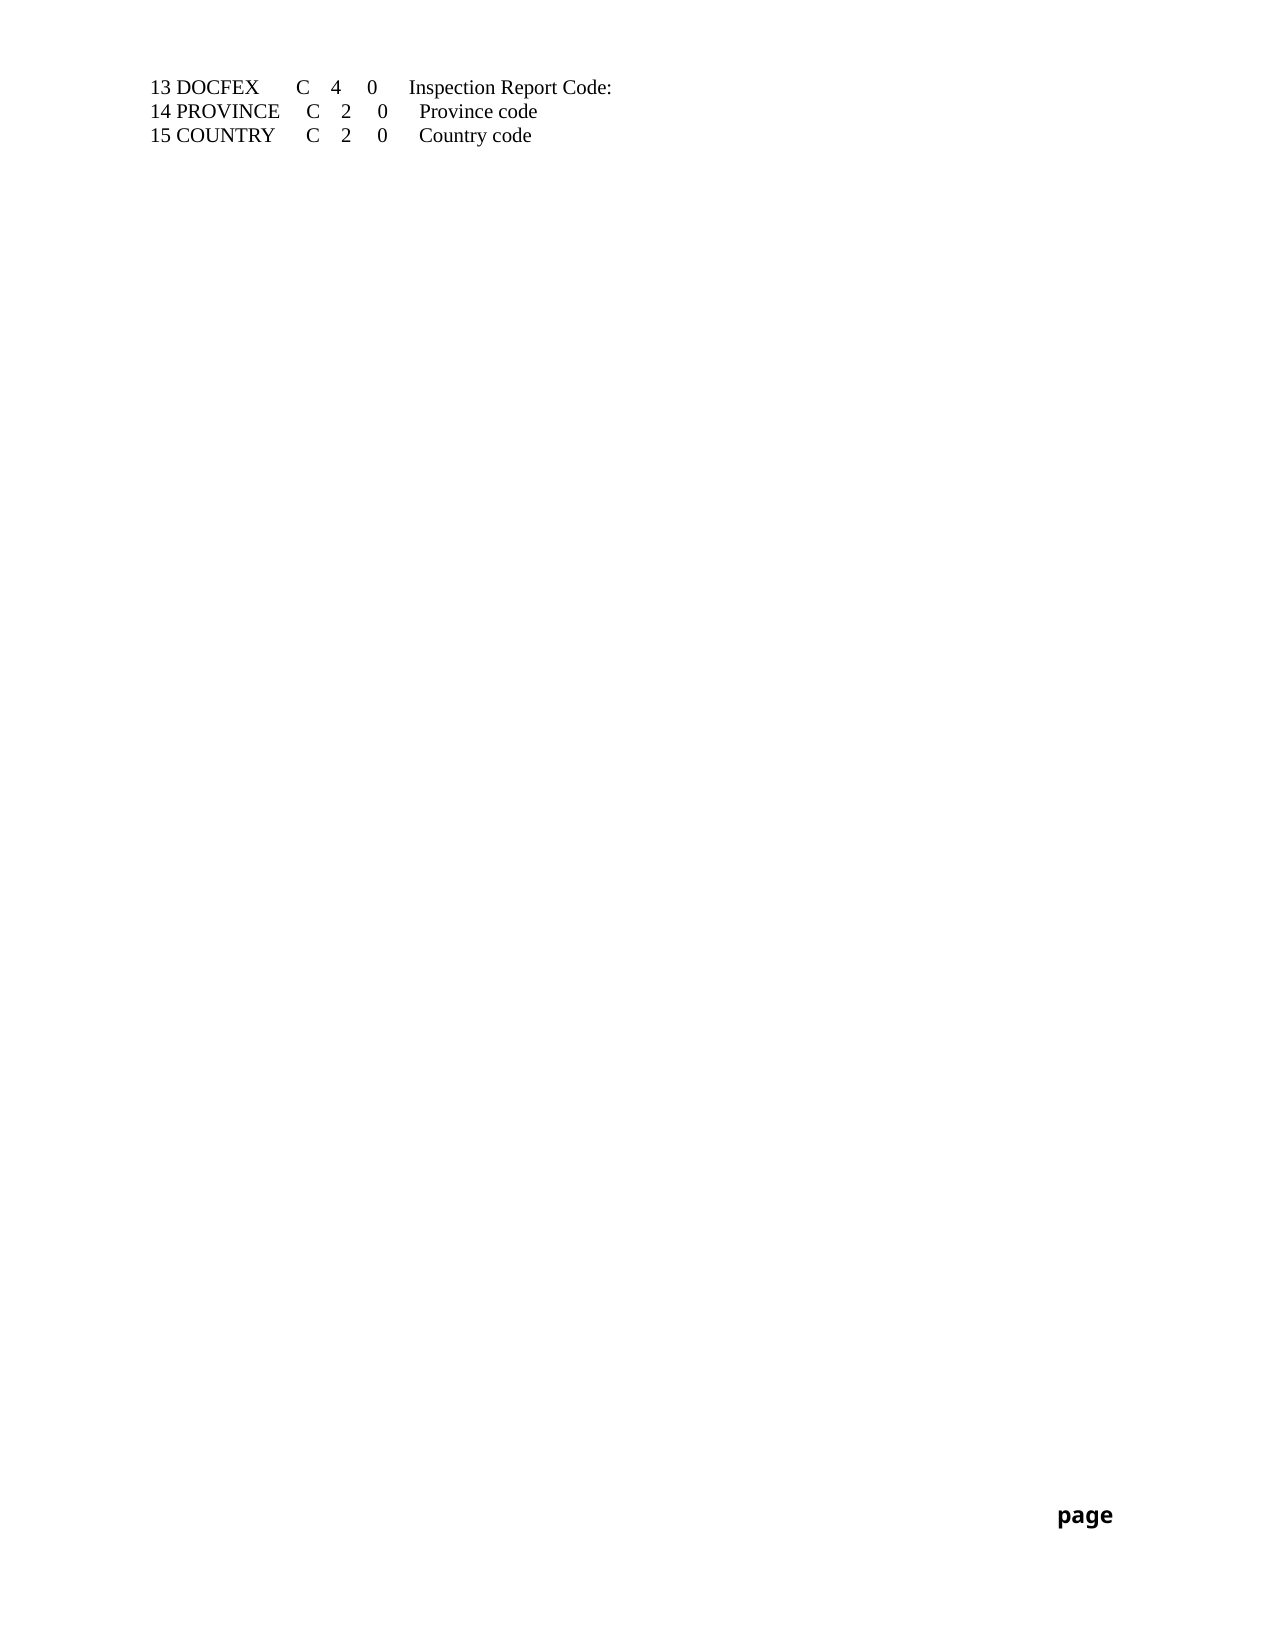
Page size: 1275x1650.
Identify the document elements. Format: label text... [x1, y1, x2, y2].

text 13 DOCFEX C 4 0 Inspection Report Code: [150, 75, 1215, 99]
text 15 COUNTRY C 2 0 Country code [150, 123, 1215, 147]
text 14 PROVINCE C 2 0 Province code [150, 99, 1215, 123]
